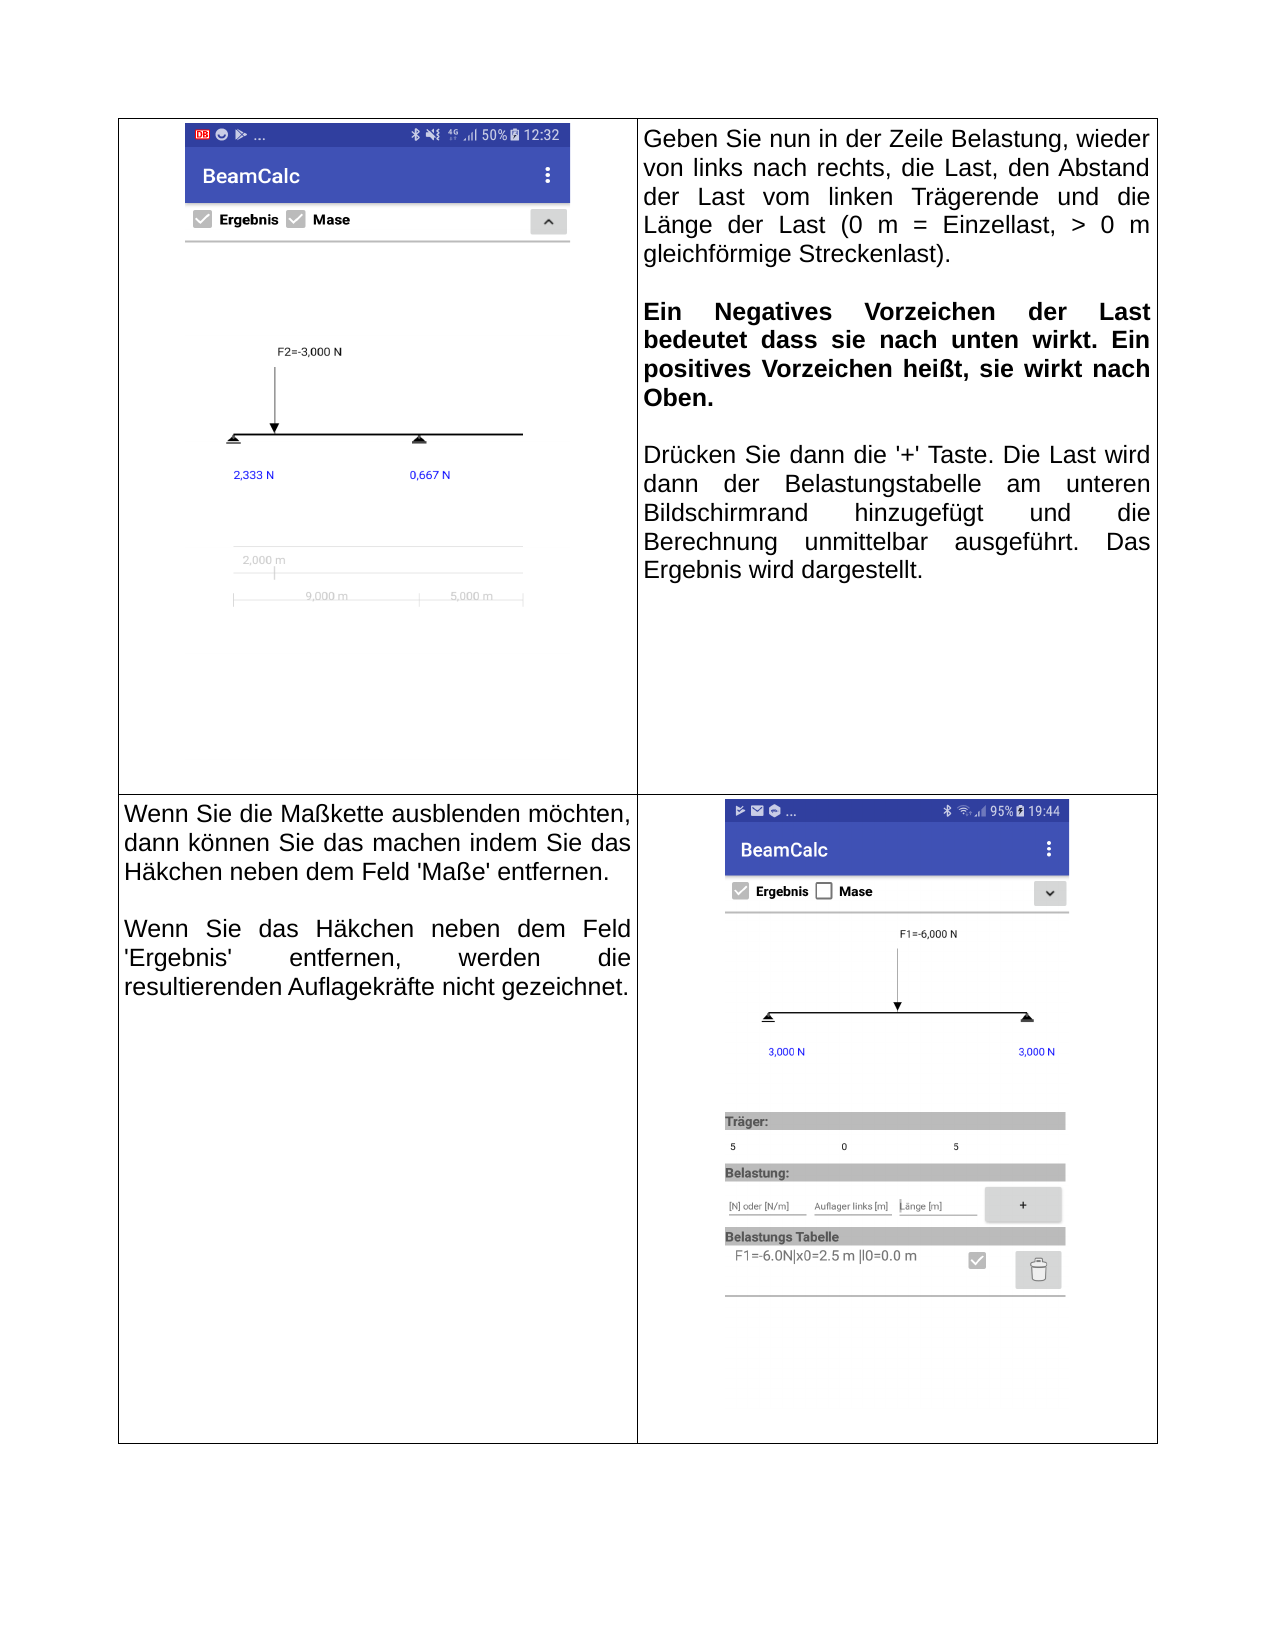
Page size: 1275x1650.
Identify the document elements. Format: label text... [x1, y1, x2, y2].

table_cell [638, 800, 1157, 1443]
table_cell [638, 795, 1157, 799]
picture [725, 799, 1070, 1409]
table_header Geben Sie nun in der Zeile Belastung, wieder von links nach rechts, die Last, den Abstand der Last vom linken Trägerende und die Länge der Last (0 m = Einzellast, > 0 m gleichförmige Streckenlast). Ein Negatives Vorzeichen der Last bedeutet dass sie nach unten wirkt. Ein positives Vorzeichen heißt, sie wirkt nach Oben. Drücken Sie dann die '+' Taste. Die Last wird dann der Belastungstabelle am unteren Bildschirmrand hinzugefügt und die Berechnung unmittelbar ausgeführt. Das Ergebnis wird dargestellt. [638, 119, 1157, 794]
picture [185, 123, 571, 760]
table_header [119, 119, 637, 794]
table_cell Wenn Sie die Maßkette ausblenden möchten, dann können Sie das machen indem Sie das Häkchen neben dem Feld 'Maße' entfernen. Wenn Sie das Häkchen neben dem Feld 'Ergebnis' entfernen, werden die resultierenden Auflagekräfte nicht gezeichnet. [119, 795, 637, 1443]
